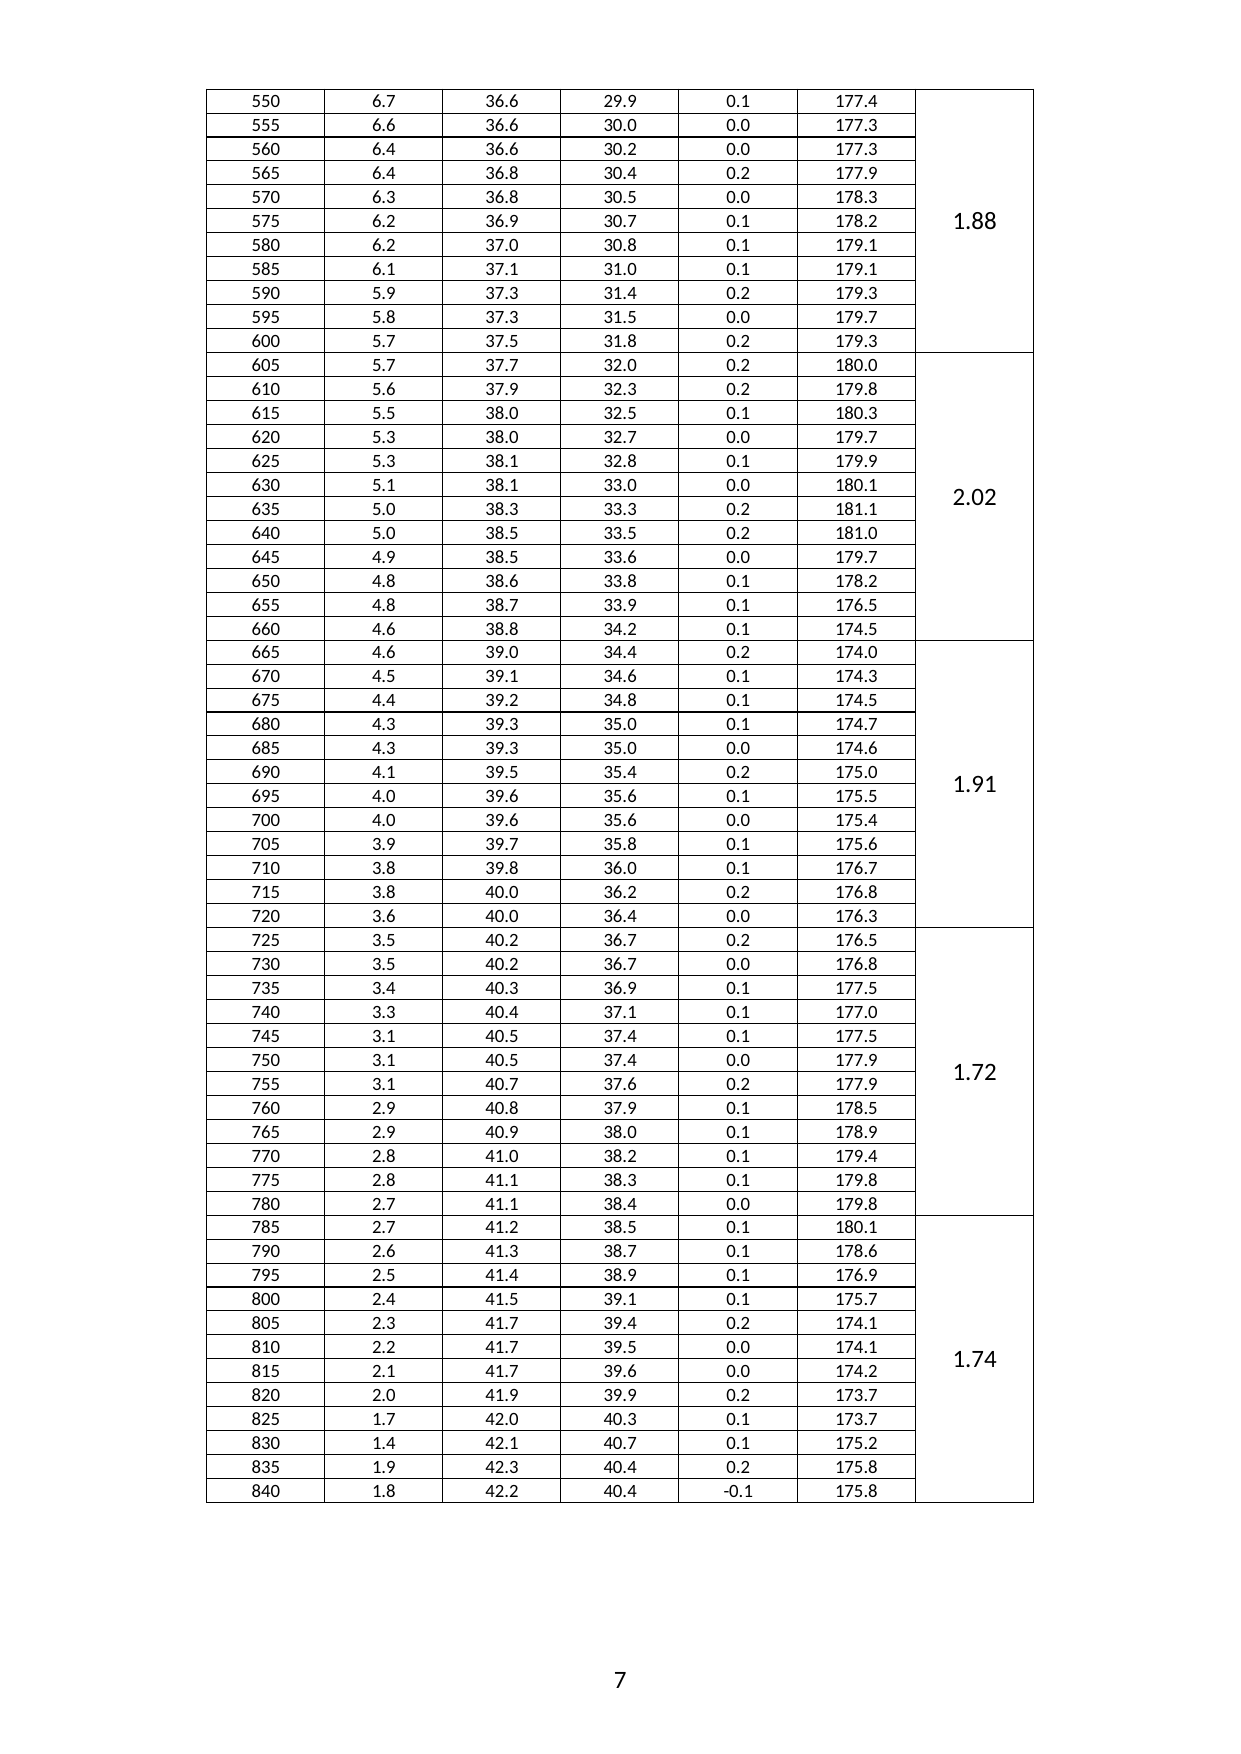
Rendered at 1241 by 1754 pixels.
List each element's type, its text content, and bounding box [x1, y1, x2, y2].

table_cell 0.1 [679, 209, 797, 232]
table_cell 174.1 [798, 1335, 915, 1358]
table_cell 173.7 [798, 1383, 915, 1406]
table_cell 570 [207, 185, 324, 208]
table_cell 0.1 [679, 1000, 797, 1023]
table_cell 40.9 [443, 1120, 560, 1143]
table_cell 0.0 [679, 305, 797, 328]
table_cell 180.0 [798, 353, 915, 376]
table_cell 795 [207, 1264, 324, 1286]
table_cell 40.4 [561, 1479, 678, 1502]
table_cell 625 [207, 449, 324, 472]
table_cell 0.2 [679, 760, 797, 783]
table_cell 6.4 [325, 138, 442, 160]
table_cell 176.7 [798, 856, 915, 879]
table_cell 177.3 [798, 138, 915, 160]
table_cell 175.6 [798, 832, 915, 855]
table_cell 178.3 [798, 185, 915, 208]
table_cell 725 [207, 928, 324, 951]
table_cell 174.6 [798, 736, 915, 759]
table_cell 5.7 [325, 353, 442, 376]
table_cell 177.0 [798, 1000, 915, 1023]
table_cell 35.6 [561, 784, 678, 807]
table_cell 32.3 [561, 377, 678, 400]
table_cell 670 [207, 665, 324, 687]
table_cell 35.8 [561, 832, 678, 855]
table_cell 38.1 [443, 449, 560, 472]
table_cell 38.5 [561, 1216, 678, 1238]
table_cell 3.8 [325, 856, 442, 879]
table_cell 0.1 [679, 1144, 797, 1167]
table_cell 2.9 [325, 1120, 442, 1143]
table_cell 36.9 [561, 976, 678, 999]
table_cell 174.3 [798, 665, 915, 687]
table_cell 177.9 [798, 1048, 915, 1071]
table_cell 6.3 [325, 185, 442, 208]
table_cell 3.1 [325, 1024, 442, 1047]
table_cell 37.3 [443, 305, 560, 328]
table_cell 179.3 [798, 329, 915, 352]
table_cell 33.8 [561, 569, 678, 592]
table_cell 560 [207, 138, 324, 160]
table_cell 2.0 [325, 1383, 442, 1406]
table_cell 39.1 [561, 1288, 678, 1310]
table_cell 30.5 [561, 185, 678, 208]
table_cell 0.1 [679, 1288, 797, 1310]
table_cell 173.7 [798, 1407, 915, 1430]
table_cell 615 [207, 401, 324, 424]
table_cell 177.5 [798, 1024, 915, 1047]
table_cell 4.3 [325, 713, 442, 735]
table_cell 0.2 [679, 928, 797, 951]
table_cell 585 [207, 257, 324, 280]
table_cell 680 [207, 713, 324, 735]
table_cell 810 [207, 1335, 324, 1358]
table_cell 36.7 [561, 928, 678, 951]
table_cell 38.2 [561, 1144, 678, 1167]
table_cell 36.0 [561, 856, 678, 879]
table_cell 177.9 [798, 1072, 915, 1095]
table_cell 710 [207, 856, 324, 879]
table_cell 33.6 [561, 545, 678, 568]
table_cell 39.8 [443, 856, 560, 879]
table_cell 39.0 [443, 641, 560, 663]
table_cell 175.8 [798, 1455, 915, 1478]
table_cell 174.5 [798, 617, 915, 639]
table_cell 38.7 [561, 1240, 678, 1262]
table_cell 0.2 [679, 880, 797, 903]
table_cell 0.2 [679, 329, 797, 352]
table_cell 0.0 [679, 904, 797, 927]
table_cell 38.5 [443, 521, 560, 544]
table_cell 36.8 [443, 161, 560, 184]
table_cell 177.3 [798, 114, 915, 136]
table_cell 645 [207, 545, 324, 568]
table_cell 36.7 [561, 952, 678, 975]
table_cell 41.1 [443, 1192, 560, 1214]
table_cell 176.8 [798, 880, 915, 903]
table_cell 38.3 [443, 497, 560, 520]
table_cell 37.4 [561, 1024, 678, 1047]
table_cell 0.1 [679, 784, 797, 807]
table_cell 3.5 [325, 928, 442, 951]
table_cell 39.1 [443, 665, 560, 687]
table_cell 0.1 [679, 689, 797, 711]
table_cell 36.4 [561, 904, 678, 927]
table_cell 800 [207, 1288, 324, 1310]
table_cell 177.5 [798, 976, 915, 999]
table_cell 179.9 [798, 449, 915, 472]
table_cell 4.0 [325, 784, 442, 807]
table_cell 40.2 [443, 952, 560, 975]
table_cell 0.2 [679, 377, 797, 400]
table_cell 0.1 [679, 1431, 797, 1454]
table_cell 37.1 [443, 257, 560, 280]
table_cell 179.4 [798, 1144, 915, 1167]
table_cell 840 [207, 1479, 324, 1502]
table_cell 37.0 [443, 233, 560, 256]
table_cell 655 [207, 593, 324, 616]
table_cell 4.8 [325, 569, 442, 592]
table_cell 805 [207, 1311, 324, 1334]
table_cell 34.2 [561, 617, 678, 639]
table_cell 5.8 [325, 305, 442, 328]
table_cell 6.2 [325, 209, 442, 232]
table_cell 5.0 [325, 521, 442, 544]
table_cell 6.6 [325, 114, 442, 136]
table_cell 41.7 [443, 1359, 560, 1382]
table_cell 2.6 [325, 1240, 442, 1262]
table_cell 0.1 [679, 832, 797, 855]
table_cell 3.9 [325, 832, 442, 855]
table_cell 4.6 [325, 641, 442, 663]
table_cell 630 [207, 473, 324, 496]
table_cell 830 [207, 1431, 324, 1454]
table_cell 690 [207, 760, 324, 783]
table_cell 36.2 [561, 880, 678, 903]
table_cell 0.1 [679, 1216, 797, 1238]
table_cell 2.7 [325, 1216, 442, 1238]
table_cell 38.6 [443, 569, 560, 592]
table_cell 815 [207, 1359, 324, 1382]
table_cell 1.72 [916, 928, 1033, 1214]
table_cell 700 [207, 808, 324, 831]
table_cell 36.9 [443, 209, 560, 232]
table_cell 39.9 [561, 1383, 678, 1406]
table_cell 40.0 [443, 880, 560, 903]
table_cell 32.0 [561, 353, 678, 376]
table_cell 39.3 [443, 736, 560, 759]
table_cell 580 [207, 233, 324, 256]
table_cell 4.4 [325, 689, 442, 711]
table_cell 3.5 [325, 952, 442, 975]
table_cell 825 [207, 1407, 324, 1430]
table_cell 38.3 [561, 1168, 678, 1191]
table_cell 179.3 [798, 281, 915, 304]
table_cell 550 [207, 90, 324, 112]
table_cell 40.3 [561, 1407, 678, 1430]
table_cell 820 [207, 1383, 324, 1406]
table_cell 0.2 [679, 521, 797, 544]
table_cell 750 [207, 1048, 324, 1071]
table_cell 33.0 [561, 473, 678, 496]
table_cell 179.1 [798, 233, 915, 256]
table_cell 5.5 [325, 401, 442, 424]
table_cell 5.9 [325, 281, 442, 304]
table_cell 178.9 [798, 1120, 915, 1143]
table_cell 176.8 [798, 952, 915, 975]
table_cell 41.2 [443, 1216, 560, 1238]
table_cell 38.9 [561, 1264, 678, 1286]
table_cell 0.1 [679, 593, 797, 616]
table_cell 40.4 [443, 1000, 560, 1023]
table_cell 37.5 [443, 329, 560, 352]
table_cell 38.7 [443, 593, 560, 616]
table_cell 5.1 [325, 473, 442, 496]
table_cell 35.0 [561, 713, 678, 735]
table_cell 675 [207, 689, 324, 711]
table_cell 0.0 [679, 1335, 797, 1358]
table_cell 0.0 [679, 185, 797, 208]
table_cell 1.88 [916, 90, 1033, 352]
table_cell 555 [207, 114, 324, 136]
table_cell 40.5 [443, 1024, 560, 1047]
table_cell 0.2 [679, 1072, 797, 1095]
table_cell 0.1 [679, 713, 797, 735]
table_cell 0.2 [679, 281, 797, 304]
table_cell 590 [207, 281, 324, 304]
table_cell 40.8 [443, 1096, 560, 1119]
table_cell 178.5 [798, 1096, 915, 1119]
table_cell 665 [207, 641, 324, 663]
table_cell 3.1 [325, 1048, 442, 1071]
table_cell 38.1 [443, 473, 560, 496]
table_cell 42.1 [443, 1431, 560, 1454]
table_cell 0.1 [679, 665, 797, 687]
table_cell 174.0 [798, 641, 915, 663]
table_cell 4.6 [325, 617, 442, 639]
table_cell 0.1 [679, 976, 797, 999]
table_cell 0.1 [679, 233, 797, 256]
table_cell 40.0 [443, 904, 560, 927]
table_cell 1.7 [325, 1407, 442, 1430]
table_cell 1.8 [325, 1479, 442, 1502]
table_cell 740 [207, 1000, 324, 1023]
table_cell 2.2 [325, 1335, 442, 1358]
table_cell 4.0 [325, 808, 442, 831]
table_cell 30.7 [561, 209, 678, 232]
table_cell 4.9 [325, 545, 442, 568]
table_cell 31.0 [561, 257, 678, 280]
table_cell 175.2 [798, 1431, 915, 1454]
table_cell 0.0 [679, 736, 797, 759]
table_cell 2.7 [325, 1192, 442, 1214]
table_cell 0.0 [679, 1192, 797, 1214]
table_cell 4.1 [325, 760, 442, 783]
table_cell 179.8 [798, 1192, 915, 1214]
table_cell 0.1 [679, 1240, 797, 1262]
table_cell 31.8 [561, 329, 678, 352]
table_cell 595 [207, 305, 324, 328]
table_cell 6.1 [325, 257, 442, 280]
table_cell 41.3 [443, 1240, 560, 1262]
table_cell 42.0 [443, 1407, 560, 1430]
table_cell 705 [207, 832, 324, 855]
table_cell 5.6 [325, 377, 442, 400]
table_cell 0.1 [679, 1096, 797, 1119]
table_cell 0.1 [679, 401, 797, 424]
table_cell 635 [207, 497, 324, 520]
table_cell 3.6 [325, 904, 442, 927]
table_cell 0.1 [679, 1264, 797, 1286]
table_cell 3.4 [325, 976, 442, 999]
table_cell 32.5 [561, 401, 678, 424]
table_cell 174.2 [798, 1359, 915, 1382]
table_cell 179.8 [798, 1168, 915, 1191]
table_cell 174.1 [798, 1311, 915, 1334]
table_cell 2.9 [325, 1096, 442, 1119]
table_cell 2.3 [325, 1311, 442, 1334]
table_cell 30.0 [561, 114, 678, 136]
table_cell 0.0 [679, 138, 797, 160]
table_cell 0.0 [679, 425, 797, 448]
table_cell 4.8 [325, 593, 442, 616]
table_cell 35.4 [561, 760, 678, 783]
table_cell 180.1 [798, 473, 915, 496]
table_cell 180.3 [798, 401, 915, 424]
table_cell 33.9 [561, 593, 678, 616]
table_cell 35.0 [561, 736, 678, 759]
table_cell 0.1 [679, 90, 797, 112]
table_cell 180.1 [798, 1216, 915, 1238]
table_cell 40.7 [561, 1431, 678, 1454]
table_cell 38.5 [443, 545, 560, 568]
table_cell 178.2 [798, 209, 915, 232]
table_cell 735 [207, 976, 324, 999]
table_cell 31.4 [561, 281, 678, 304]
table_cell 0.0 [679, 808, 797, 831]
table_cell 575 [207, 209, 324, 232]
table_cell 175.7 [798, 1288, 915, 1310]
table_cell 0.1 [679, 1407, 797, 1430]
table_cell 41.7 [443, 1311, 560, 1334]
table_cell 3.3 [325, 1000, 442, 1023]
table_cell 0.1 [679, 1024, 797, 1047]
table_cell 41.0 [443, 1144, 560, 1167]
table_cell 39.7 [443, 832, 560, 855]
table_cell 41.9 [443, 1383, 560, 1406]
table_cell 745 [207, 1024, 324, 1047]
table_cell 6.4 [325, 161, 442, 184]
table_cell 785 [207, 1216, 324, 1238]
table_cell 0.2 [679, 161, 797, 184]
table_cell 39.6 [561, 1359, 678, 1382]
table_cell 1.4 [325, 1431, 442, 1454]
table_cell 39.3 [443, 713, 560, 735]
table_cell 0.1 [679, 569, 797, 592]
table_cell 177.9 [798, 161, 915, 184]
table_cell 600 [207, 329, 324, 352]
table_cell 37.7 [443, 353, 560, 376]
table_cell 176.5 [798, 593, 915, 616]
table_cell 34.6 [561, 665, 678, 687]
table_cell 37.9 [561, 1096, 678, 1119]
table_cell 31.5 [561, 305, 678, 328]
table_cell 770 [207, 1144, 324, 1167]
table_cell 30.2 [561, 138, 678, 160]
table_cell 41.4 [443, 1264, 560, 1286]
table_cell 37.6 [561, 1072, 678, 1095]
table_cell 174.5 [798, 689, 915, 711]
table_cell 36.6 [443, 90, 560, 112]
table_cell 0.2 [679, 1311, 797, 1334]
table_cell 176.5 [798, 928, 915, 951]
table_cell 2.02 [916, 353, 1033, 639]
table_cell 780 [207, 1192, 324, 1214]
table_cell 0.1 [679, 257, 797, 280]
table_cell 36.8 [443, 185, 560, 208]
table_cell 0.1 [679, 449, 797, 472]
table_cell 0.0 [679, 1048, 797, 1071]
table_cell 2.8 [325, 1144, 442, 1167]
table_cell 41.1 [443, 1168, 560, 1191]
table_cell 775 [207, 1168, 324, 1191]
table_cell 39.2 [443, 689, 560, 711]
table_cell 5.3 [325, 449, 442, 472]
table_cell 39.5 [561, 1335, 678, 1358]
table_cell 176.9 [798, 1264, 915, 1286]
table_cell 179.7 [798, 305, 915, 328]
table_cell 1.91 [916, 641, 1033, 927]
table_cell 695 [207, 784, 324, 807]
table_cell 30.4 [561, 161, 678, 184]
table_cell 37.4 [561, 1048, 678, 1071]
table_cell 33.5 [561, 521, 678, 544]
table_cell 3.1 [325, 1072, 442, 1095]
table_cell 755 [207, 1072, 324, 1095]
table_cell 5.3 [325, 425, 442, 448]
table_cell 685 [207, 736, 324, 759]
table_cell 0.2 [679, 1455, 797, 1478]
table_cell 765 [207, 1120, 324, 1143]
table_cell 36.6 [443, 138, 560, 160]
table_cell 610 [207, 377, 324, 400]
table_cell 0.0 [679, 545, 797, 568]
table_cell 178.6 [798, 1240, 915, 1262]
table_cell 565 [207, 161, 324, 184]
table_cell 41.5 [443, 1288, 560, 1310]
table_cell 835 [207, 1455, 324, 1478]
table_cell 33.3 [561, 497, 678, 520]
table_cell 175.5 [798, 784, 915, 807]
table_cell 0.2 [679, 497, 797, 520]
table_cell 730 [207, 952, 324, 975]
table_cell 39.5 [443, 760, 560, 783]
table_cell 605 [207, 353, 324, 376]
table_cell 40.7 [443, 1072, 560, 1095]
table_cell 2.8 [325, 1168, 442, 1191]
table_cell 40.4 [561, 1455, 678, 1478]
table_cell 179.7 [798, 425, 915, 448]
table_cell 1.74 [916, 1216, 1033, 1502]
table_cell 176.3 [798, 904, 915, 927]
table_cell 6.7 [325, 90, 442, 112]
table_cell -0.1 [679, 1479, 797, 1502]
table_cell 38.0 [443, 425, 560, 448]
table_cell 39.4 [561, 1311, 678, 1334]
table_cell 4.5 [325, 665, 442, 687]
table_cell 720 [207, 904, 324, 927]
table_cell 179.8 [798, 377, 915, 400]
table_cell 36.6 [443, 114, 560, 136]
table_cell 42.2 [443, 1479, 560, 1502]
table_cell 38.8 [443, 617, 560, 639]
table_cell 2.4 [325, 1288, 442, 1310]
table_cell 41.7 [443, 1335, 560, 1358]
table_cell 0.1 [679, 1168, 797, 1191]
table_cell 42.3 [443, 1455, 560, 1478]
table_cell 38.0 [443, 401, 560, 424]
table_cell 650 [207, 569, 324, 592]
table_cell 37.9 [443, 377, 560, 400]
table_cell 3.8 [325, 880, 442, 903]
table_cell 4.3 [325, 736, 442, 759]
table_cell 1.9 [325, 1455, 442, 1478]
table_cell 175.8 [798, 1479, 915, 1502]
table_cell 0.1 [679, 1120, 797, 1143]
table_cell 32.7 [561, 425, 678, 448]
table_cell 760 [207, 1096, 324, 1119]
table_cell 178.2 [798, 569, 915, 592]
table_cell 177.4 [798, 90, 915, 112]
table_cell 29.9 [561, 90, 678, 112]
table_cell 0.0 [679, 473, 797, 496]
table_cell 40.5 [443, 1048, 560, 1071]
table_cell 0.0 [679, 952, 797, 975]
table_cell 34.8 [561, 689, 678, 711]
table_cell 0.2 [679, 641, 797, 663]
table_cell 30.8 [561, 233, 678, 256]
table_cell 179.7 [798, 545, 915, 568]
table_cell 174.7 [798, 713, 915, 735]
table_cell 2.5 [325, 1264, 442, 1286]
table_cell 40.2 [443, 928, 560, 951]
table_cell 0.1 [679, 617, 797, 639]
table_cell 640 [207, 521, 324, 544]
table_cell 0.0 [679, 114, 797, 136]
table_cell 181.0 [798, 521, 915, 544]
table_cell 39.6 [443, 808, 560, 831]
table_cell 715 [207, 880, 324, 903]
table_cell 0.2 [679, 1383, 797, 1406]
table_cell 179.1 [798, 257, 915, 280]
table_cell 6.2 [325, 233, 442, 256]
table_cell 5.0 [325, 497, 442, 520]
table_cell 175.0 [798, 760, 915, 783]
table_cell 660 [207, 617, 324, 639]
table_cell 5.7 [325, 329, 442, 352]
table_cell 34.4 [561, 641, 678, 663]
table_cell 181.1 [798, 497, 915, 520]
table_cell 38.4 [561, 1192, 678, 1214]
table_cell 175.4 [798, 808, 915, 831]
table_cell 40.3 [443, 976, 560, 999]
table_cell 38.0 [561, 1120, 678, 1143]
table_cell 790 [207, 1240, 324, 1262]
table_cell 35.6 [561, 808, 678, 831]
table_cell 39.6 [443, 784, 560, 807]
table_cell 37.3 [443, 281, 560, 304]
table_cell 620 [207, 425, 324, 448]
table_cell 37.1 [561, 1000, 678, 1023]
table_cell 0.2 [679, 353, 797, 376]
table_cell 0.0 [679, 1359, 797, 1382]
table_cell 0.1 [679, 856, 797, 879]
table_cell 2.1 [325, 1359, 442, 1382]
table_cell 32.8 [561, 449, 678, 472]
